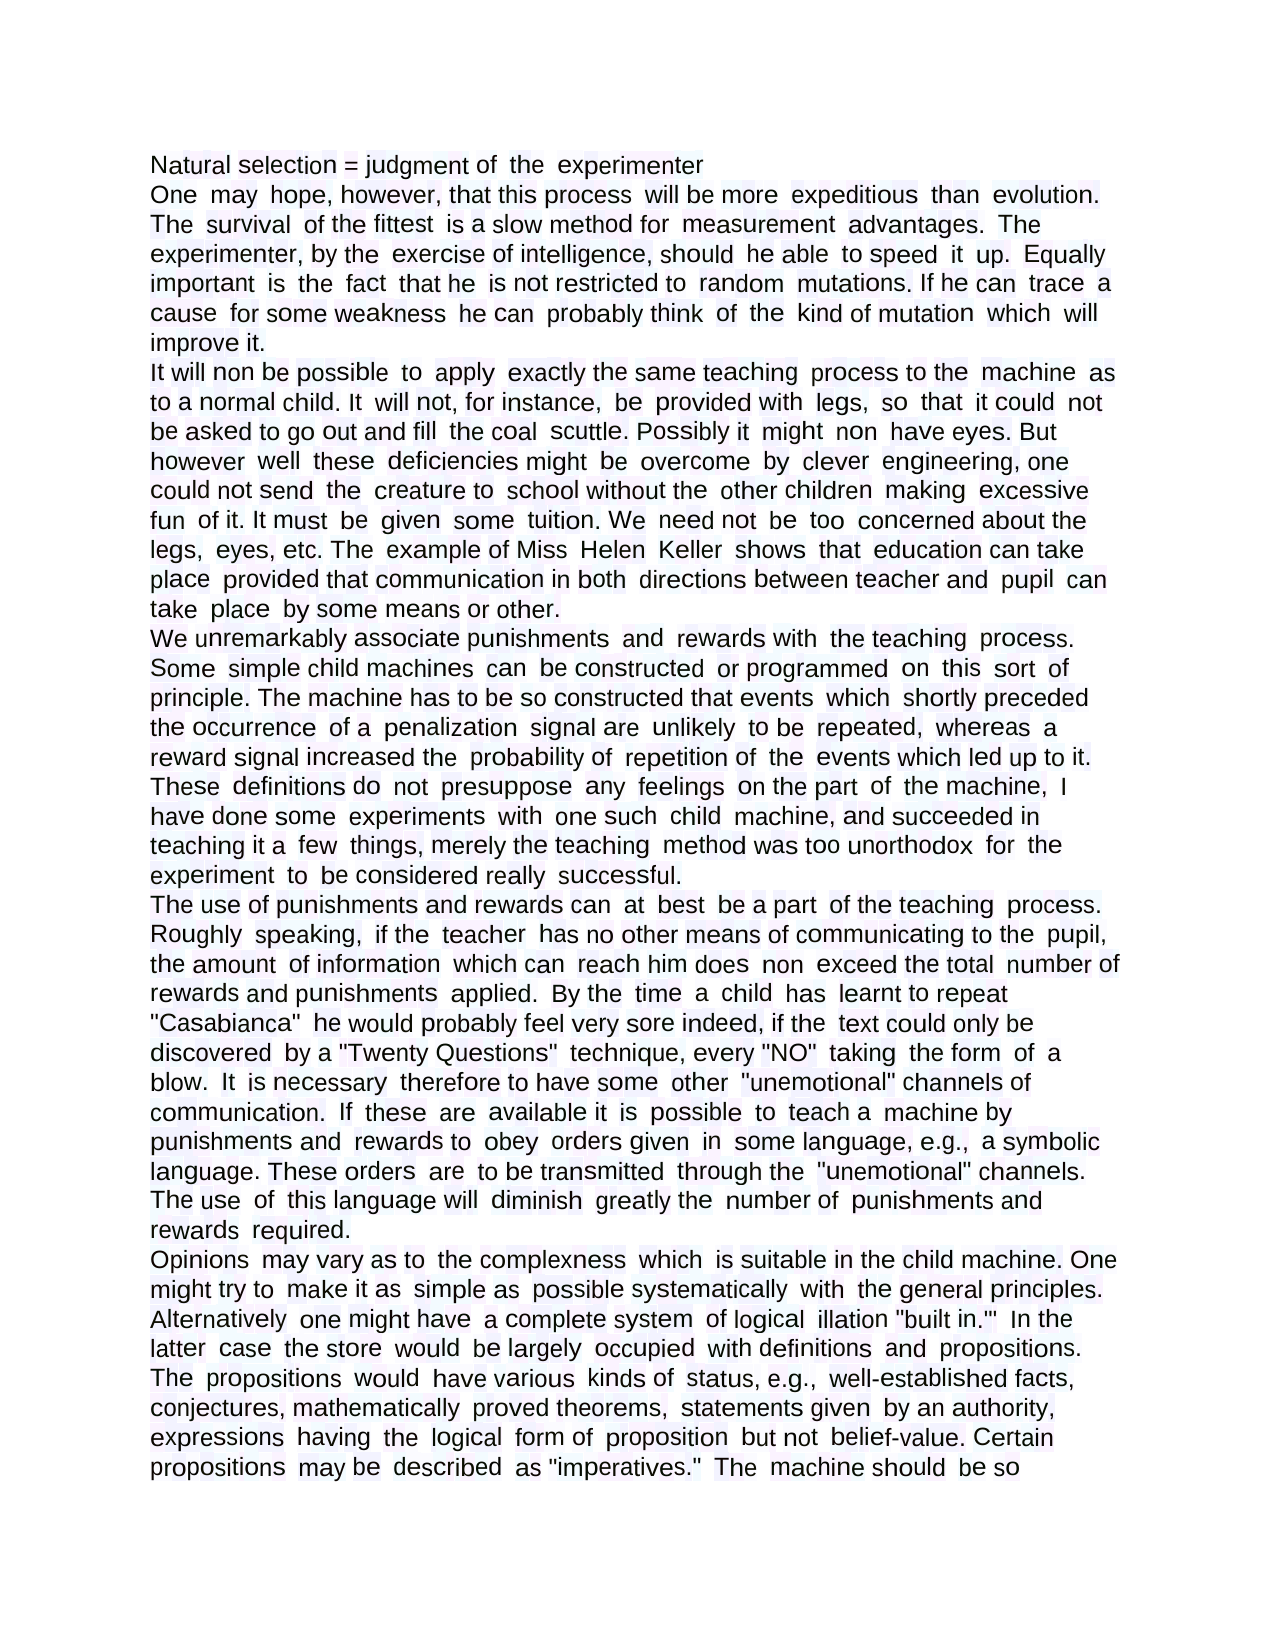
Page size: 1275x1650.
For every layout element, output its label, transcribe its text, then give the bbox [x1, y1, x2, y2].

text The use of punishments and rewards can at best be a part of the teaching process. Roughly speaking, if the teacher has no other means of communicating to the pupil, the amount of information which can reach him does non exceed the total number of rewards and punishments applied. By the time a child has learnt to repeat "Casabianca" he would probably feel very sore indeed, if the text could only be discovered by a "Twenty Questions" technique, every "NO" taking the form of a blow. It is necessary therefore to have some other "unemotional" channels of communication. If these are available it is possible to teach a machine by punishments and rewards to obey orders given in some language, e.g., a symbolic language. These orders are to be transmitted through the "unemotional" channels. The use of this language will diminish greatly the number of punishments and rewards required. [150, 889, 1125, 1244]
text It will non be possible to apply exactly the same teaching process to the machine as to a normal child. It will not, for instance, be provided with legs, so that it could not be asked to go out and fill the coal scuttle. Possibly it might non have eyes. But however well these deficiencies might be overcome by clever engineering, one could not send the creature to school without the other children making excessive fun of it. It must be given some tuition. We need not be too concerned about the legs, eyes, etc. The example of Miss Helen Keller shows that education can take place provided that communication in both directions between teacher and pupil can take place by some means or other. [150, 357, 1125, 623]
text Natural selection = judgment of the experimenter [399, 150, 476, 179]
text One may hope, however, that this process will be more expeditious than evolution. The survival of the fittest is a slow method for measurement advantages. The experimenter, by the exercise of intelligence, should he able to speed it up. Equally important is the fact that he is not restricted to random mutations. If he can trace a cause for some weakness he can probably think of the kind of mutation which will improve it. [150, 179, 1125, 357]
text Opinions may vary as to the complexness which is suitable in the child machine. One might try to make it as simple as possible systematically with the general principles. Alternatively one might have a complete system of logical illation "built in."' In the latter case the store would be largely occupied with definitions and propositions. The propositions would have various kinds of status, e.g., well-established facts, conjectures, mathematically proved theorems, statements given by an authority, expressions having the logical form of proposition but not belief-value. Certain propositions may be described as "imperatives." The machine should be so [150, 1244, 1125, 1481]
text We unremarkably associate punishments and rewards with the teaching process. Some simple child machines can be constructed or programmed on this sort of principle. The machine has to be so constructed that events which shortly preceded the occurrence of a penalization signal are unlikely to be repeated, whereas a reward signal increased the probability of repetition of the events which led up to it. These definitions do not presuppose any feelings on the part of the machine, I have done some experiments with one such child machine, and succeeded in teaching it a few things, merely the teaching method was too unorthodox for the experiment to be considered really successful. [150, 623, 1125, 889]
text Natural selection = judgment of the experimenter [703, 150, 1125, 179]
